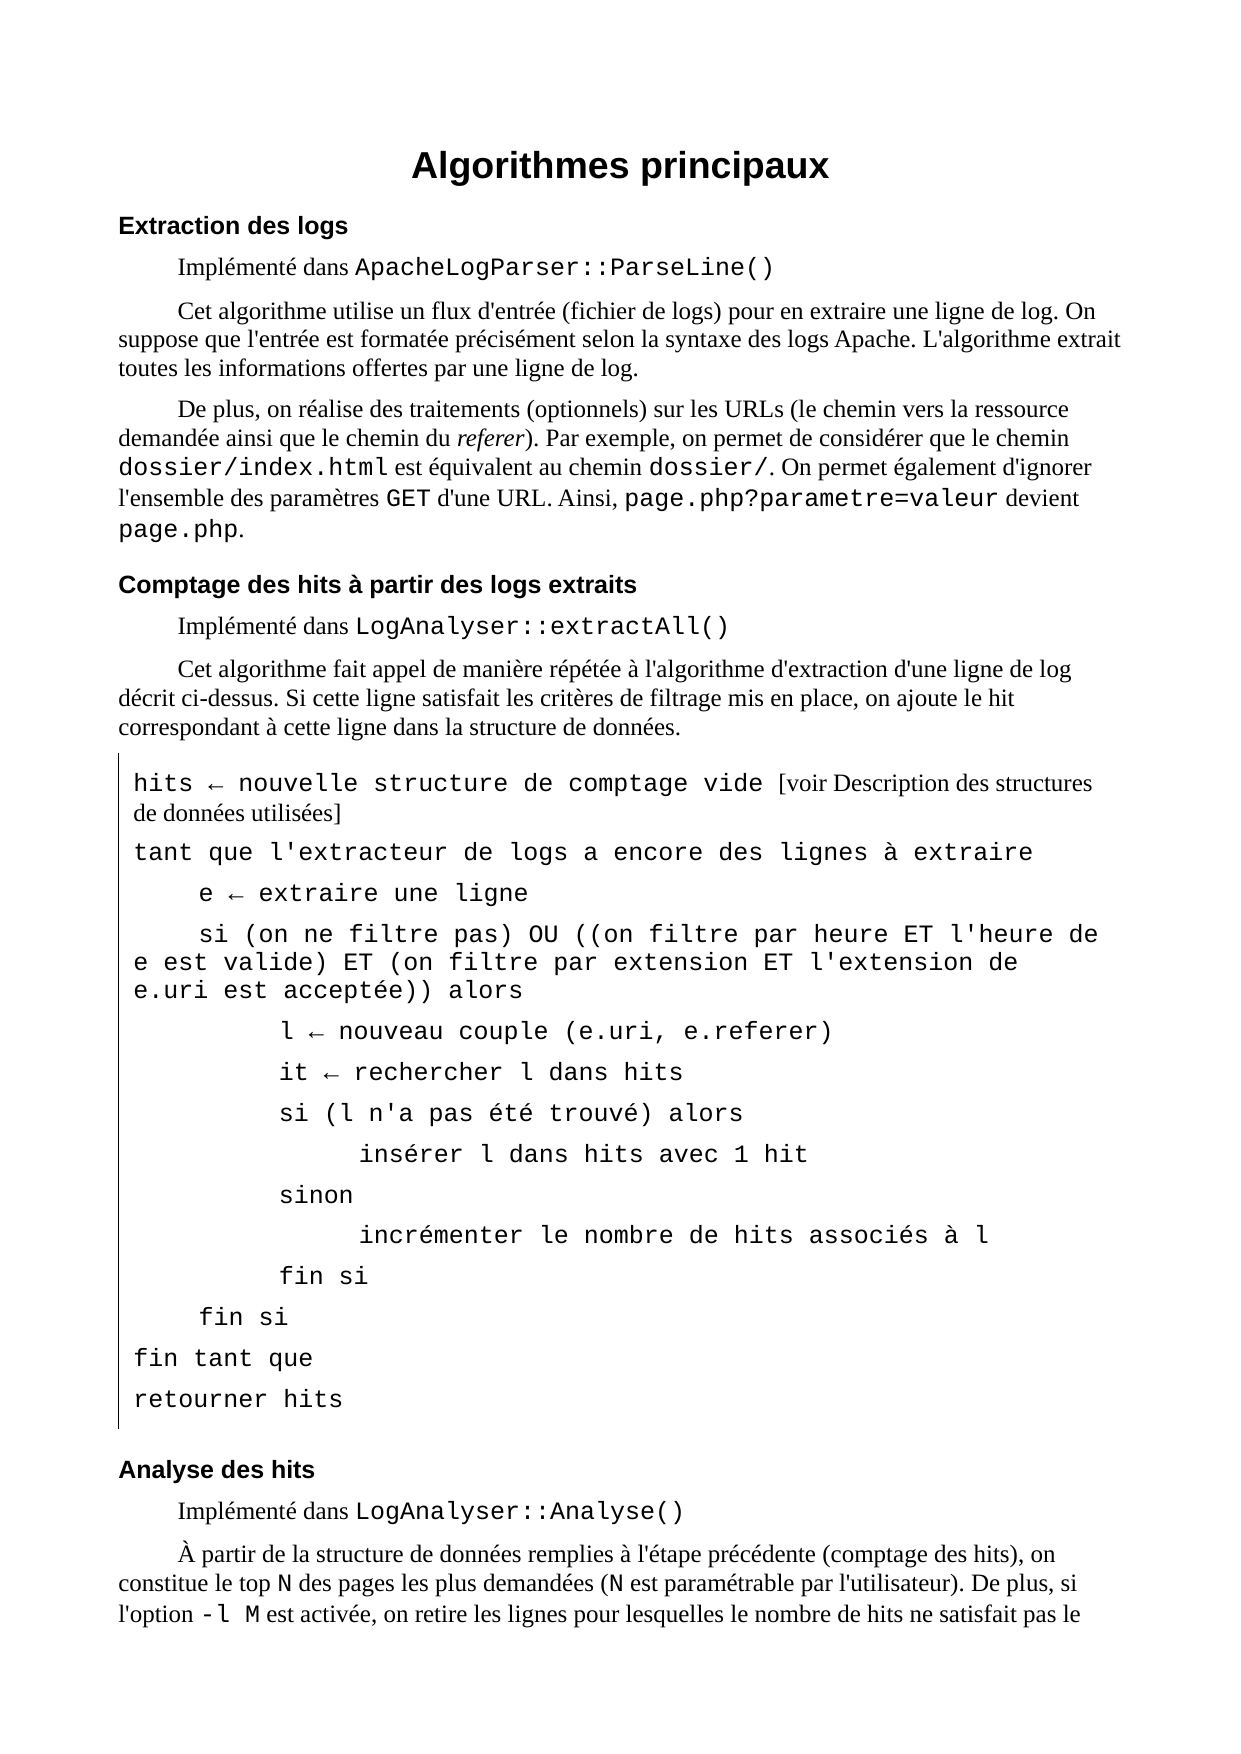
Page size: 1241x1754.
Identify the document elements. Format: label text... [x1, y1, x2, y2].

subtitle Extraction des logs [118, 211, 1122, 240]
text Cet algorithme utilise un flux d'entrée (fichier de logs) pour en extraire une ligne de log. On suppose que l'entrée est formatée précisément selon la syntaxe des logs Apache. L'algorithme extrait toutes les informations offertes par une ligne de log. [118, 296, 1122, 382]
subtitle Comptage des hits à partir des logs extraits [118, 569, 1122, 598]
text fin tant que [119, 1331, 1122, 1372]
text tant que l'extracteur de logs a encore des lignes à extraire [119, 825, 1122, 866]
text Implémenté dans LogAnalyser::extractAll() [118, 611, 1122, 642]
text De plus, on réalise des traitements (optionnels) sur les URLs (le chemin vers la ressource demandée ainsi que le chemin du referer). Par exemple, on permet de considérer que le chemin dossier/index.html est équivalent au chemin dossier/. On permet également d'ignorer l'ensemble des paramètres GET d'une URL. Ainsi, page.php?parametre=valeur devient page.php. [118, 394, 1122, 544]
text si (on ne filtre pas) OU ((on filtre par heure ET l'heure de e est valide) ET (on filtre par extension ET l'extension de e.uri est acceptée)) alors [119, 907, 1122, 1004]
text hits ← nouvelle structure de comptage vide [voir Description des structures de données utilisées] [119, 753, 1122, 825]
subtitle Analyse des hits [118, 1454, 1122, 1483]
text e ← extraire une ligne [119, 866, 1122, 907]
text insérer l dans hits avec 1 hit [119, 1127, 1122, 1167]
text Implémenté dans LogAnalyser::Analyse() [118, 1496, 1122, 1527]
text fin si [119, 1290, 1122, 1331]
text Implémenté dans ApacheLogParser::ParseLine() [118, 252, 1122, 283]
text sinon [119, 1167, 1122, 1208]
text retourner hits [119, 1372, 1122, 1429]
text Cet algorithme fait appel de manière répétée à l'algorithme d'extraction d'une ligne de log décrit ci-dessus. Si cette ligne satisfait les critères de filtrage mis en place, on ajoute le hit correspondant à cette ligne dans la structure de données. [118, 654, 1122, 740]
text incrémenter le nombre de hits associés à l [119, 1208, 1122, 1249]
text À partir de la structure de données remplies à l'étape précédente (comptage des hits), on constitue le top N des pages les plus demandées (N est paramétrable par l'utilisateur). De plus, si l'option -l M est activée, on retire les lignes pour lesquelles le nombre de hits ne satisfait pas le [118, 1539, 1122, 1629]
title Algorithmes principaux [118, 143, 1122, 186]
text si (l n'a pas été trouvé) alors [119, 1086, 1122, 1127]
text l ← nouveau couple (e.uri, e.referer) [119, 1004, 1122, 1045]
text it ← rechercher l dans hits [119, 1045, 1122, 1086]
text fin si [119, 1249, 1122, 1290]
